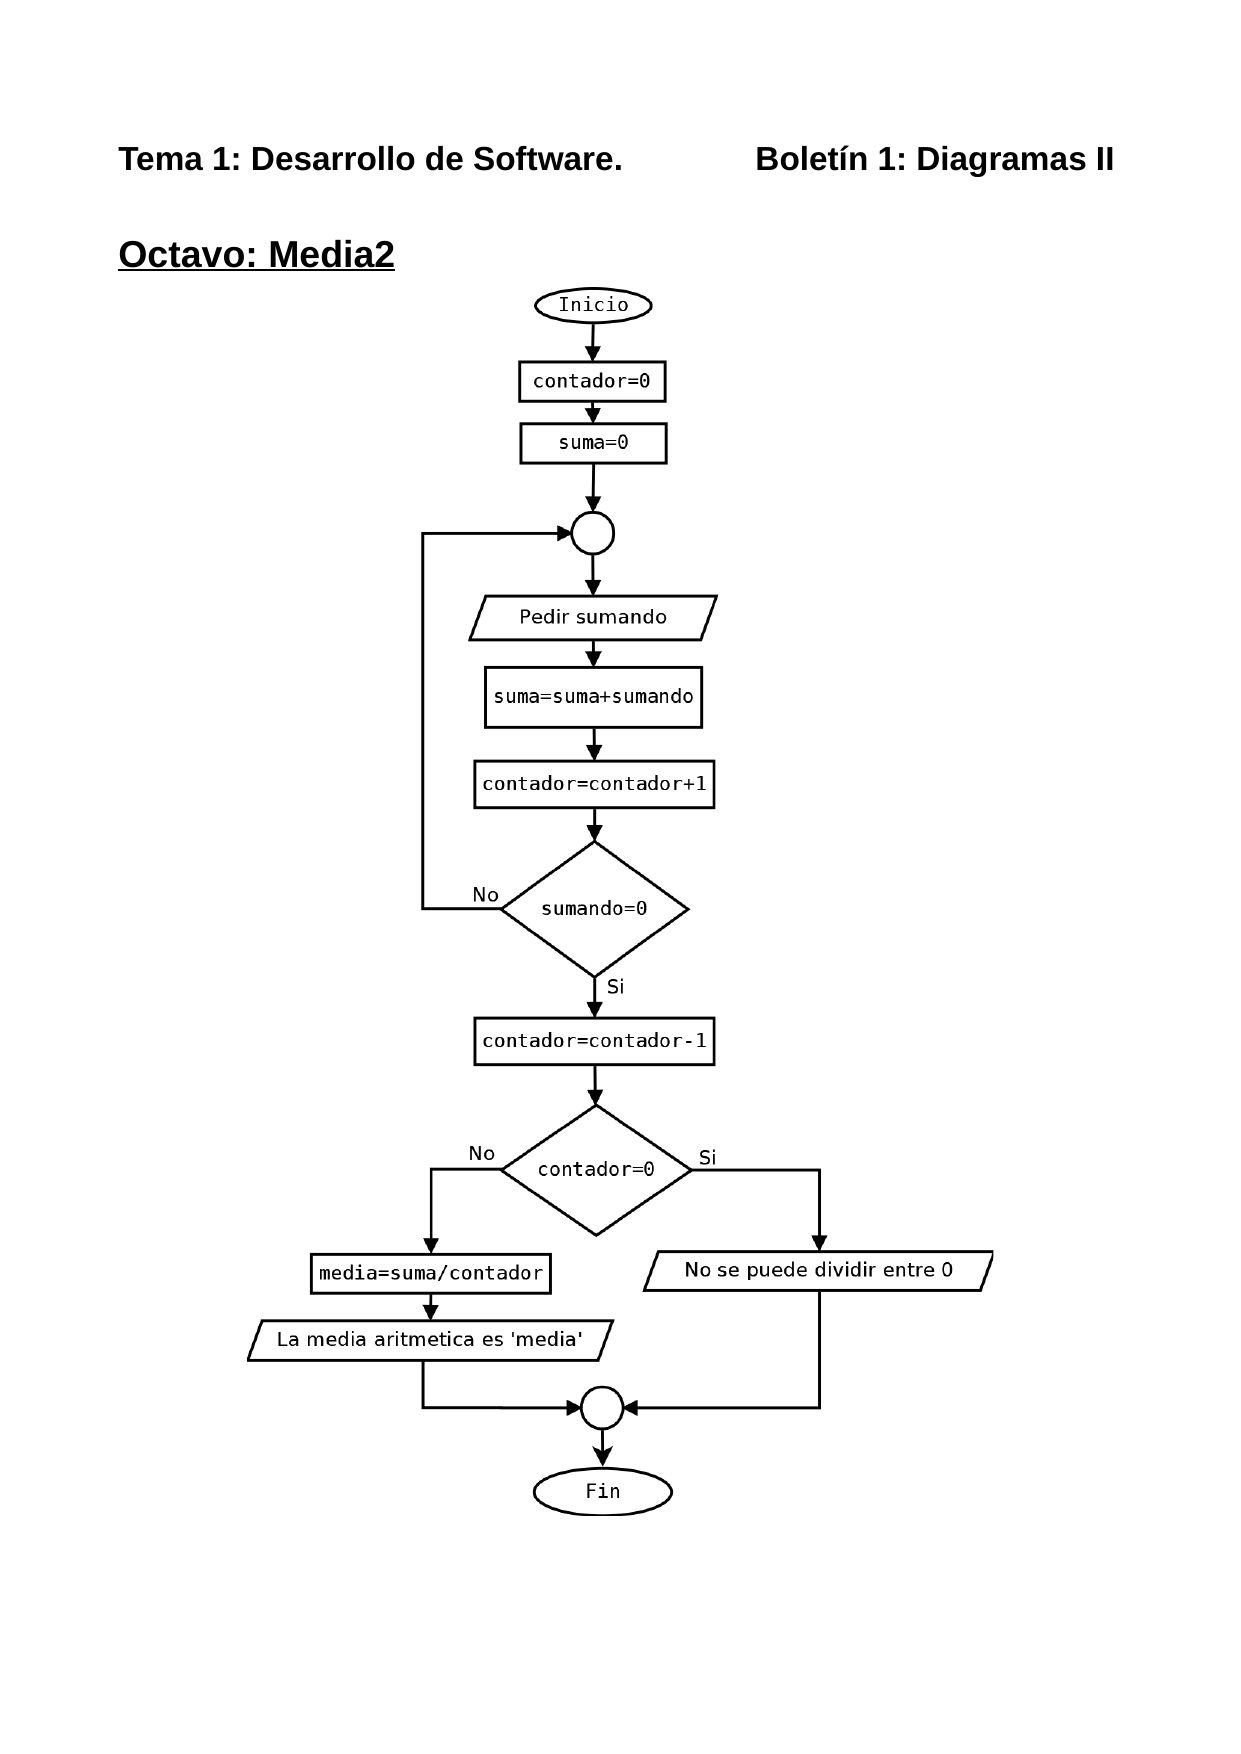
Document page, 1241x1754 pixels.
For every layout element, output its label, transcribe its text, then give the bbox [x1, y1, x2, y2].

subtitle Octavo: Media2 [118, 232, 1122, 275]
picture [247, 287, 994, 1516]
